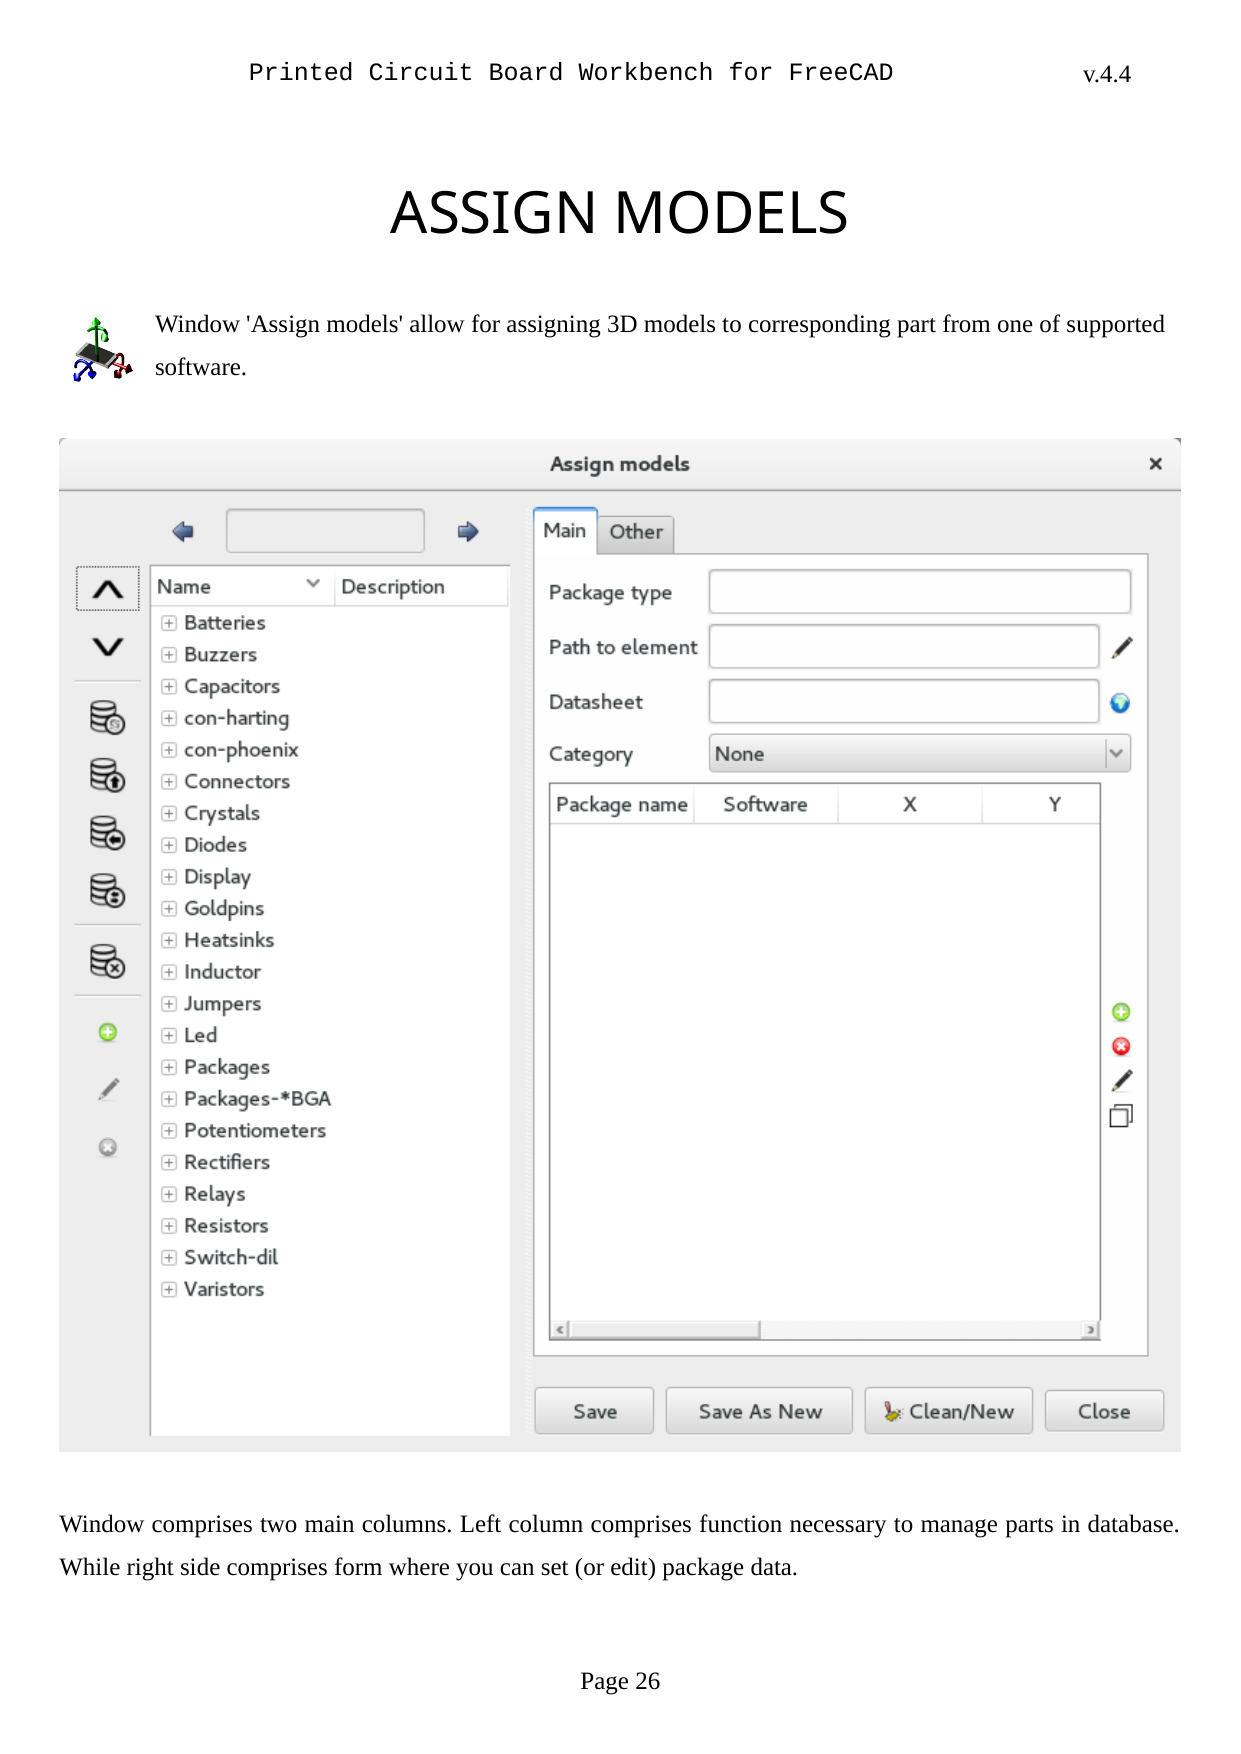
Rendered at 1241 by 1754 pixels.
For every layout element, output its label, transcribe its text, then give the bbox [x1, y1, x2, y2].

picture [59, 438, 1182, 1452]
picture [65, 315, 136, 386]
text software. [136, 352, 1181, 381]
subtitle Assign models [59, 171, 1181, 250]
text Window comprises two main columns. Left column comprises function necessary to manage parts in database. While right side comprises form where you can set (or edit) package data. [59, 1509, 1181, 1581]
text Window 'Assign models' allow for assigning 3D models to corresponding part from one of supported [59, 309, 1181, 338]
